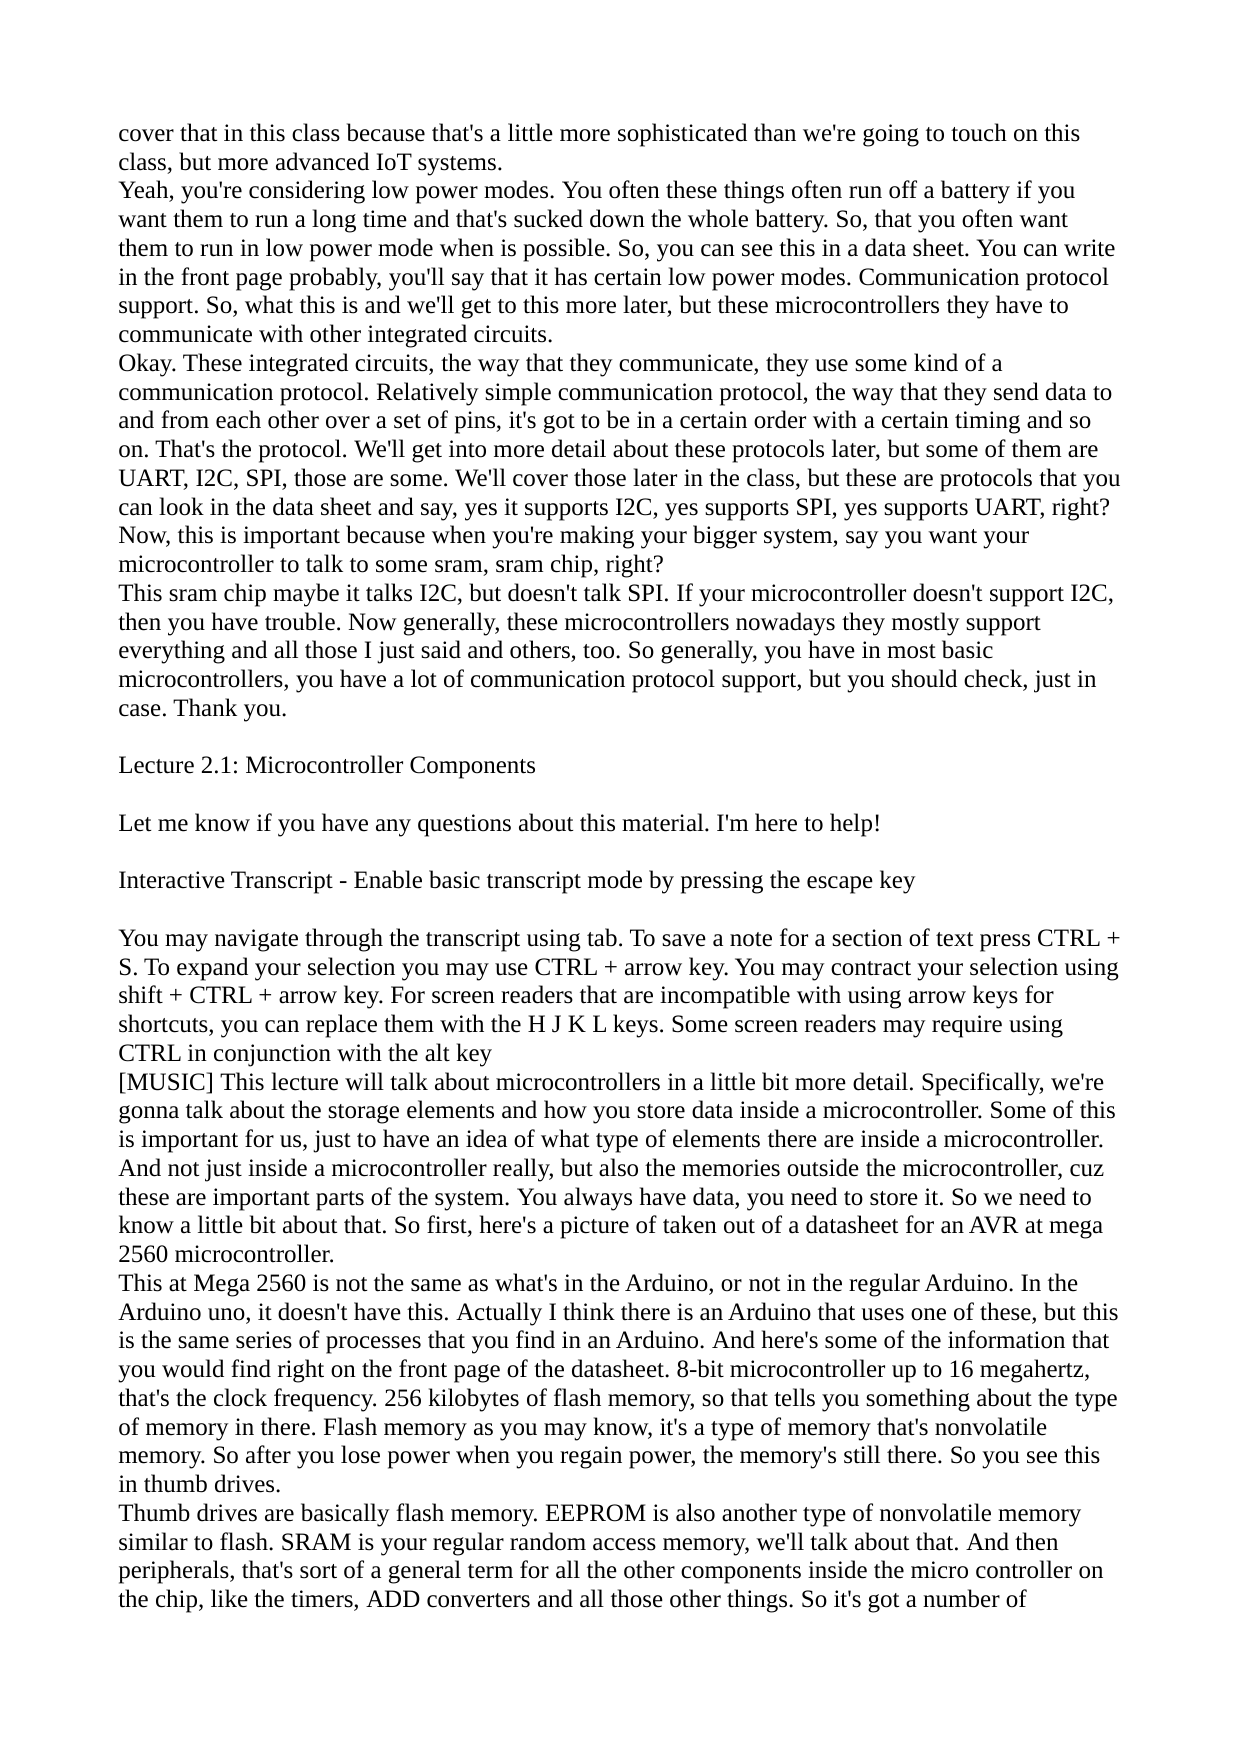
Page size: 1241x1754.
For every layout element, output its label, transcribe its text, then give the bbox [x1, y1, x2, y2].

text Let me know if you have any questions about this material. I'm here to help! [118, 808, 1122, 837]
text ​[MUSIC] ​This lecture will talk about microcontrollers in a little bit more ​detail. ​Specifically, we're gonna talk about the storage elements and ​how you store data inside a microcontroller. ​Some of this is important for us, just to have an idea of what type of elements ​there are inside a microcontroller. ​And not just inside a microcontroller really, but also the memories outside ​the microcontroller, cuz these are important parts of the system. ​You always have data, you need to store it. ​So we need to know a little bit about that. ​So first, here's a picture of taken out of a datasheet for ​an AVR at mega 2560 microcontroller. [118, 1067, 1122, 1268]
text Lecture 2.1: Microcontroller Components [118, 751, 1122, 779]
text ​This at Mega 2560 is not the same as what's in the Arduino, or ​not in the regular Arduino. ​In the Arduino uno, it doesn't have this. ​Actually I think there is an Arduino that uses one of these, but ​this is the same series of processes that you find in an Arduino. ​And here's some of the information that you would find right on the front page of ​the datasheet. ​8-bit microcontroller up to 16 megahertz, that's the clock frequency. ​256 kilobytes of flash memory, so ​that tells you something about the type of memory in there. ​Flash memory as you may know, it's a type of memory that's nonvolatile memory. ​So after you lose power when you regain power, the memory's still there. ​So you see this in thumb drives. [118, 1268, 1122, 1498]
text You may navigate through the transcript using tab. To save a note for a section of text press CTRL + S. To expand your selection you may use CTRL + arrow key. You may contract your selection using shift + CTRL + arrow key. For screen readers that are incompatible with using arrow keys for shortcuts, you can replace them with the H J K L keys. Some screen readers may require using CTRL in conjunction with the alt key [118, 923, 1122, 1067]
text ​This sram chip maybe it talks I2C, but doesn't talk SPI. ​If your microcontroller doesn't ​support I2C, then you have trouble. ​Now generally, these microcontrollers nowadays ​they mostly support everything ​and all those I just said and others, too. ​So generally, you have in most basic microcontrollers, ​you have a lot of communication protocol support, ​but you should check, just in case. Thank you. [118, 578, 1122, 722]
text ​Yeah, you're considering low power modes. ​You often these things often ​run off a battery if you want ​them to run a long time and ​that's sucked down the whole battery. ​So, that you often want them to run ​in low power mode when is possible. ​So, you can see this in a data sheet. ​You can write in the front page probably, ​you'll say that it has certain low power modes. ​Communication protocol support. ​So, what this is and we'll get to this more later, ​but these microcontrollers they have ​to communicate with other integrated circuits. [118, 176, 1122, 348]
text ​ [118, 837, 1122, 866]
text ​Thumb drives are basically flash memory. ​EEPROM is also another type of nonvolatile memory similar to flash. ​SRAM is your regular random access memory, we'll talk about that. ​And then peripherals, that's sort of a general term for ​all the other components inside the micro controller on the chip, like the timers, ​ADD converters and all those other things. ​So it's got a number of [118, 1498, 1122, 1613]
text Interactive Transcript - Enable basic transcript mode by pressing the escape key [118, 866, 1122, 894]
text ​Okay. These integrated circuits, ​the way that they communicate, ​they use some kind of a communication protocol. ​Relatively simple communication protocol, ​the way that they send data to and ​from each other over a set of pins, ​it's got to be in a certain order with ​a certain timing and so on. That's the protocol. ​We'll get into more detail about these protocols later, ​but some of them are UART, ​I2C, SPI, those are some. ​We'll cover those later in the class, ​but these are protocols ​that you can look in the data sheet and say, ​yes it supports I2C, ​yes supports SPI, yes supports UART, right? ​Now, this is important because ​when you're making your bigger system, ​say you want your microcontroller ​to talk to some sram, sram chip, right? [118, 348, 1122, 578]
text ​cover that in this class because that's a ​little more sophisticated than we're going ​to touch on this class, ​but more advanced IoT systems. [118, 118, 1122, 176]
